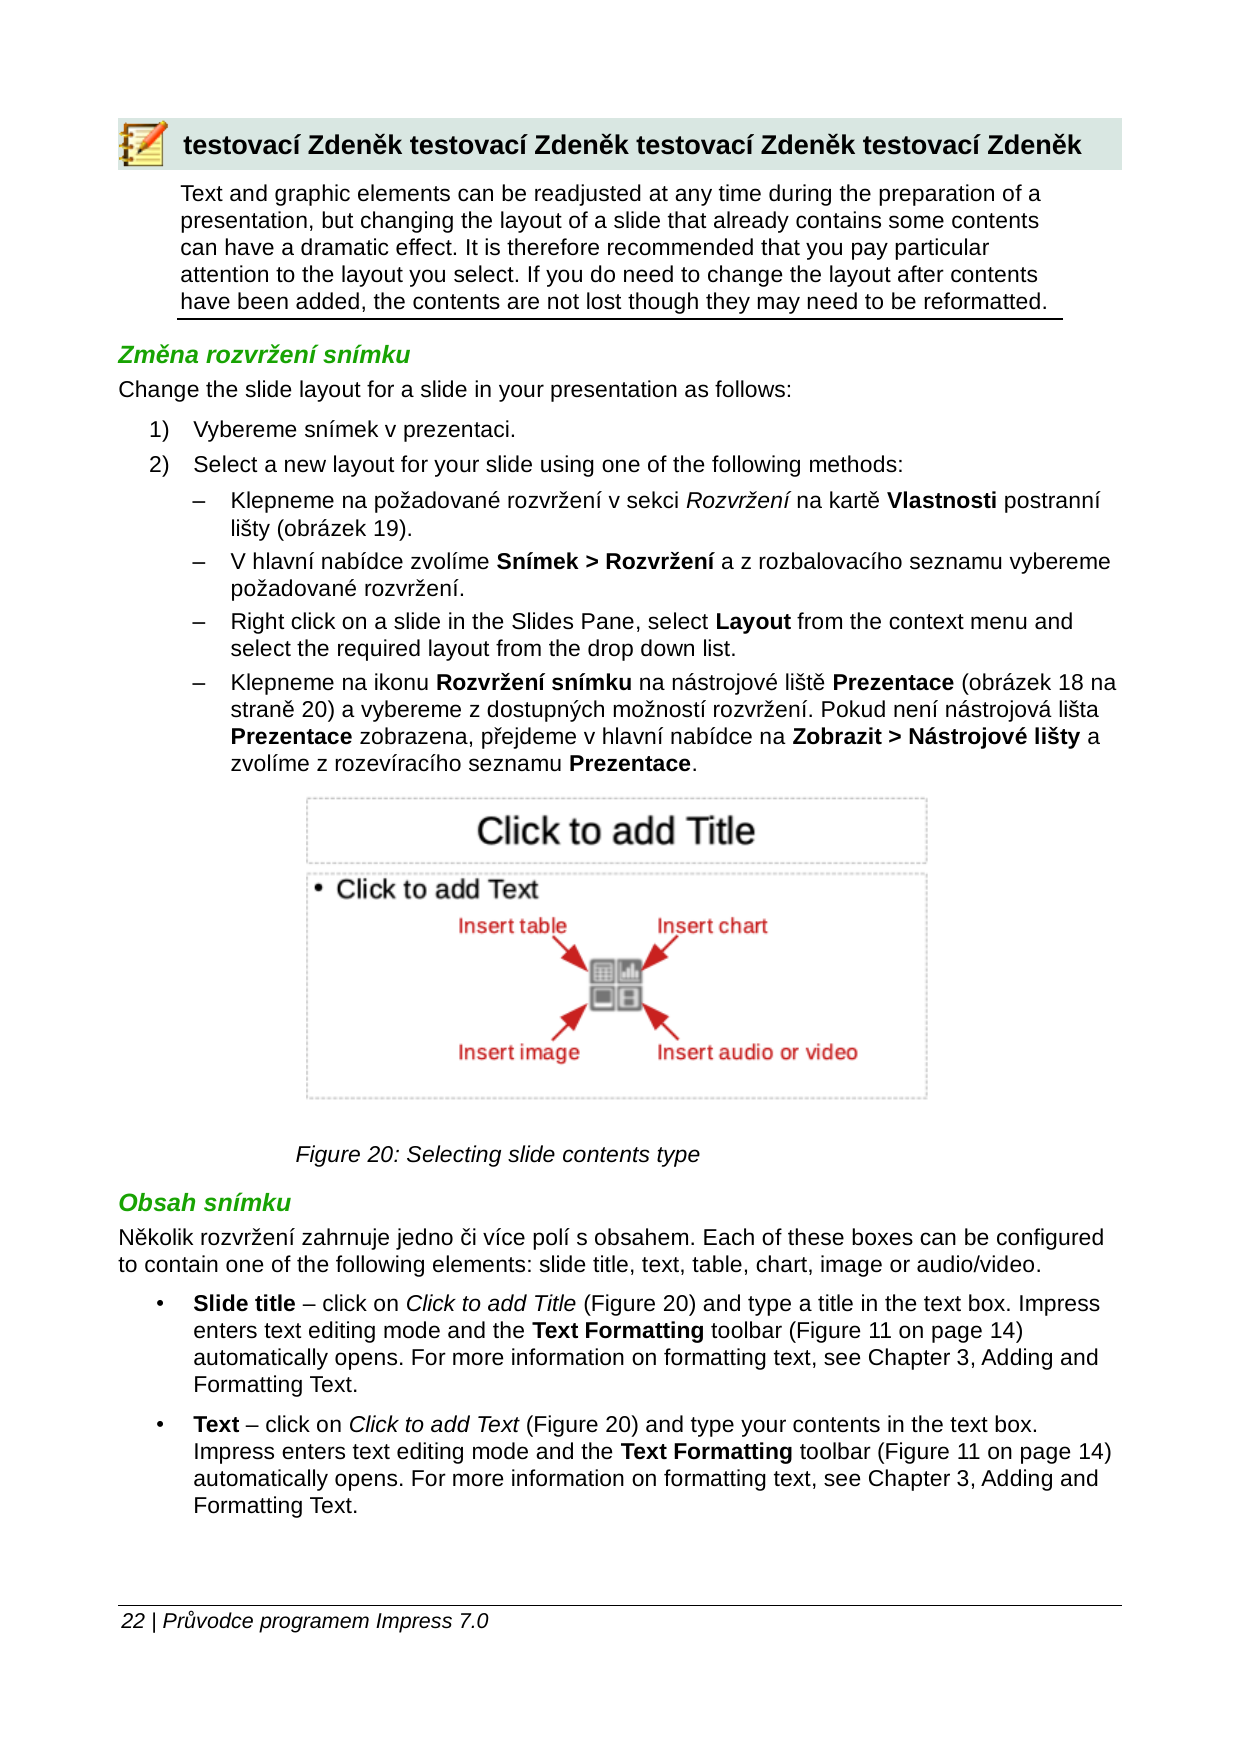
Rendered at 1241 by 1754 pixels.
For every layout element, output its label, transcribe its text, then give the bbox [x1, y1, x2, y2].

list Right click on a slide in the Slides Pane, select Layout from the context menu and select the required layout from the drop down list. [192, 608, 1122, 662]
subtitle Změna rozvržení snímku [118, 340, 1122, 369]
text Figure 20: Selecting slide contents type [295, 1114, 945, 1167]
list Slide title – click on Click to add Title (Figure 20) and type a title in the text box. Impress enters text editing mode and the Text Formatting toolbar (Figure 11 on page 13) automatically opens. For more information on formatting text, see Chapter 3, Adding and Formatting Text. [156, 1289, 1122, 1398]
list Klepneme na ikonu Rozvržení snímku na nástrojové liště Prezentace (obrázek 18 na straně 17) a vybereme z dostupných možností rozvržení. Pokud není nástrojová lišta Prezentace zobrazena, přejdeme v hlavní nabídce na Zobrazit > Nástrojové lišty a zvolíme z rozevíracího seznamu Prezentace. [192, 668, 1122, 776]
subtitle Obsah snímku [118, 1188, 1122, 1217]
list Text – click on Click to add Text (Figure 20) and type your contents in the text box. Impress enters text editing mode and the Text Formatting toolbar (Figure 11 on page 13) automatically opens. For more information on formatting text, see Chapter 3, Adding and Formatting Text. [156, 1410, 1122, 1519]
picture [119, 119, 170, 170]
list V hlavní nabídce zvolíme Snímek > Rozvržení a z rozbalovacího seznamu vybereme požadované rozvržení. [192, 547, 1122, 601]
text Text and graphic elements can be readjusted at any time during the preparation of a presentation, but changing the layout of a slide that already contains some contents can have a dramatic effect. It is therefore recommended that you pay particular attention to the layout you select. If you do need to change the layout after contents have been added, the contents are not lost though they may need to be reformatted. [177, 176, 1063, 318]
text Několik rozvržení zahrnuje jedno či více polí s obsahem. Each of these boxes can be configured to contain one of the following elements: slide title, text, table, chart, image or audio/video. [118, 1223, 1122, 1277]
list Vybereme snímek v prezentaci. [169, 415, 1122, 442]
picture [295, 788, 945, 1114]
list Klepneme na požadované rozvržení v sekci Rozvržení na kartě Vlastnosti postranní lišty (obrázek 19). [192, 487, 1122, 541]
subtitle testovací Zdeněk testovací Zdeněk testovací Zdeněk testovací Zdeněk [118, 118, 1122, 170]
text Change the slide layout for a slide in your presentation as follows: [118, 375, 1122, 402]
list Select a new layout for your slide using one of the following methods: [169, 451, 1122, 478]
